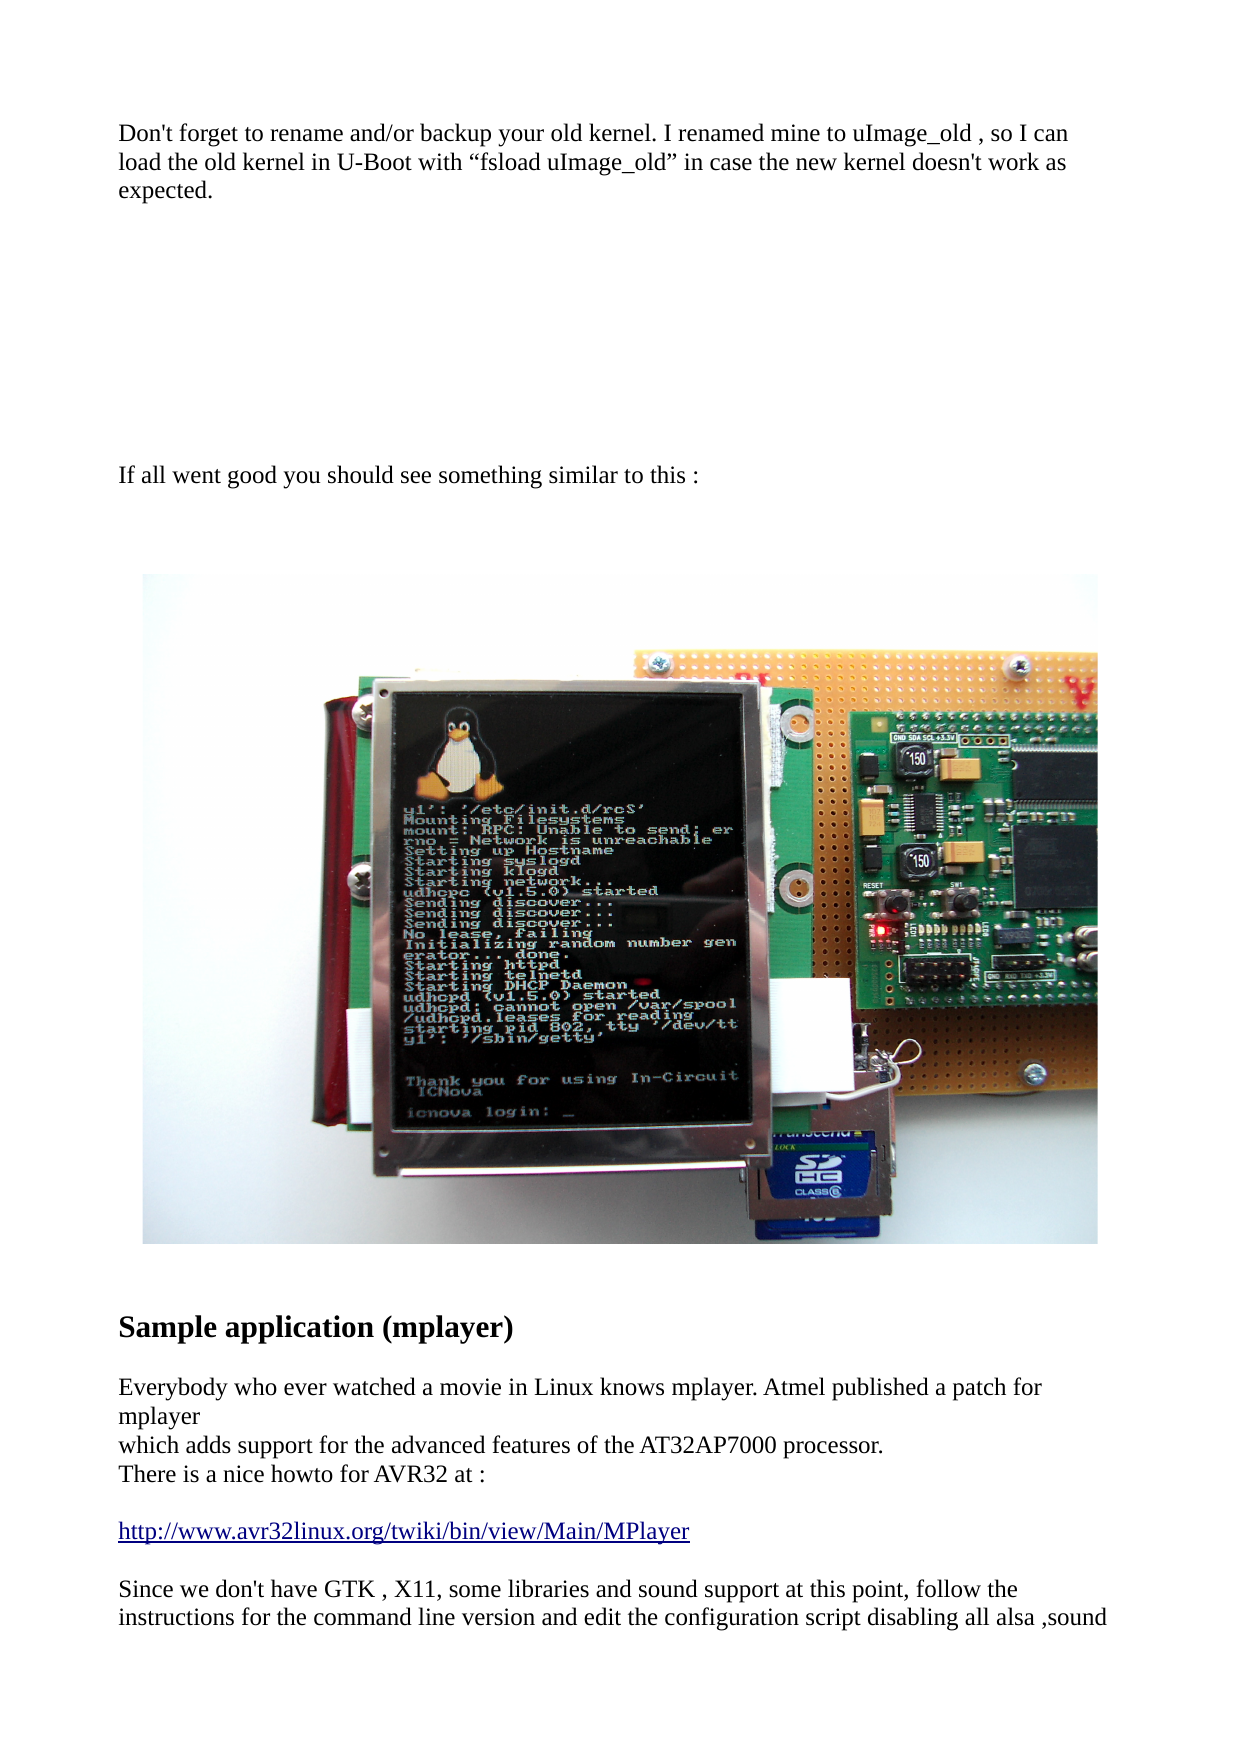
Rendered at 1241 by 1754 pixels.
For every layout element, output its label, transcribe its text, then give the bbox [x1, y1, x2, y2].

picture [142, 574, 1098, 1244]
text http://www.avr32linux.org/twiki/bin/view/Main/MPlayer [118, 1516, 1122, 1545]
text Sample application (mplayer) [118, 1308, 1122, 1344]
text which adds support for the advanced features of the AT32AP7000 processor. [118, 1430, 1122, 1459]
text Since we don't have GTK , X11, some libraries and sound support at this point, follow the instructions for the command line version and edit the configuration script disabling all alsa ,sound [118, 1574, 1122, 1631]
text load the old kernel in U-Boot with “fsload uImage_old” in case the new kernel doesn't work as expected. [118, 147, 1122, 204]
text Don't forget to rename and/or backup your old kernel. I renamed mine to uImage_old , so I can [118, 118, 1122, 147]
text If all went good you should see something similar to this : [118, 460, 1122, 489]
text Everybody who ever watched a movie in Linux knows mplayer. Atmel published a patch for mplayer [118, 1372, 1122, 1430]
text There is a nice howto for AVR32 at : [118, 1459, 1122, 1487]
